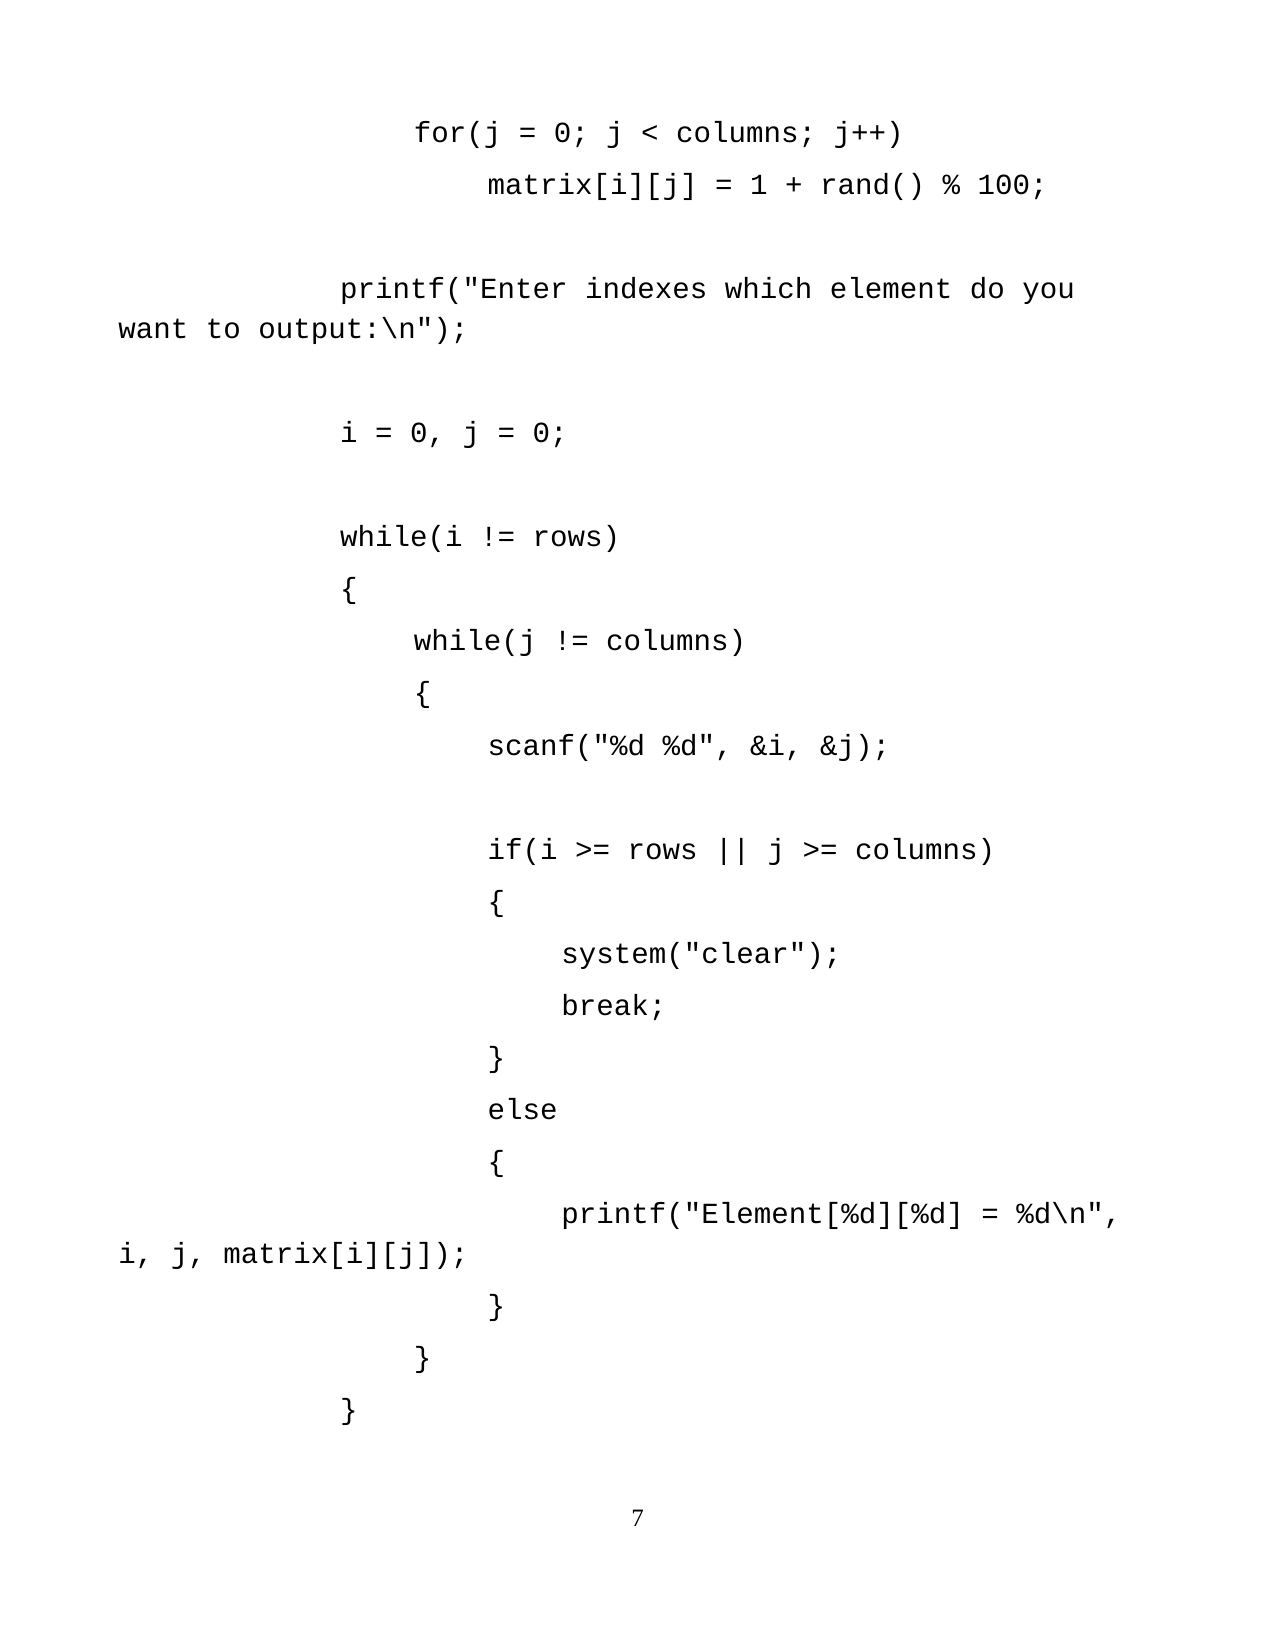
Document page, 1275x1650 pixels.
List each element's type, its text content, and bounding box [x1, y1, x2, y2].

text { [118, 678, 1157, 712]
text } [118, 1043, 1157, 1076]
text while(j != columns) [118, 626, 1157, 659]
text { [118, 887, 1157, 920]
text } [118, 1343, 1157, 1376]
text { [118, 1147, 1157, 1180]
text while(i != rows) [118, 522, 1157, 555]
text scanf("%d %d", &i, &j); [118, 731, 1157, 764]
text } [118, 1395, 1157, 1428]
text if(i >= rows || j >= columns) [118, 835, 1157, 868]
text else [118, 1095, 1157, 1128]
text printf("Enter indexes which element do you want to output:\n"); [118, 274, 1157, 347]
text matrix[i][j] = 1 + rand() % 100; [118, 170, 1157, 203]
text } [118, 1291, 1157, 1324]
text for(j = 0; j < columns; j++) [118, 118, 1157, 151]
text { [118, 574, 1157, 607]
text break; [118, 991, 1157, 1024]
text printf("Element[%d][%d] = %d\n", i, j, matrix[i][j]); [118, 1199, 1157, 1272]
text system("clear"); [118, 939, 1157, 972]
text i = 0, j = 0; [118, 418, 1157, 451]
